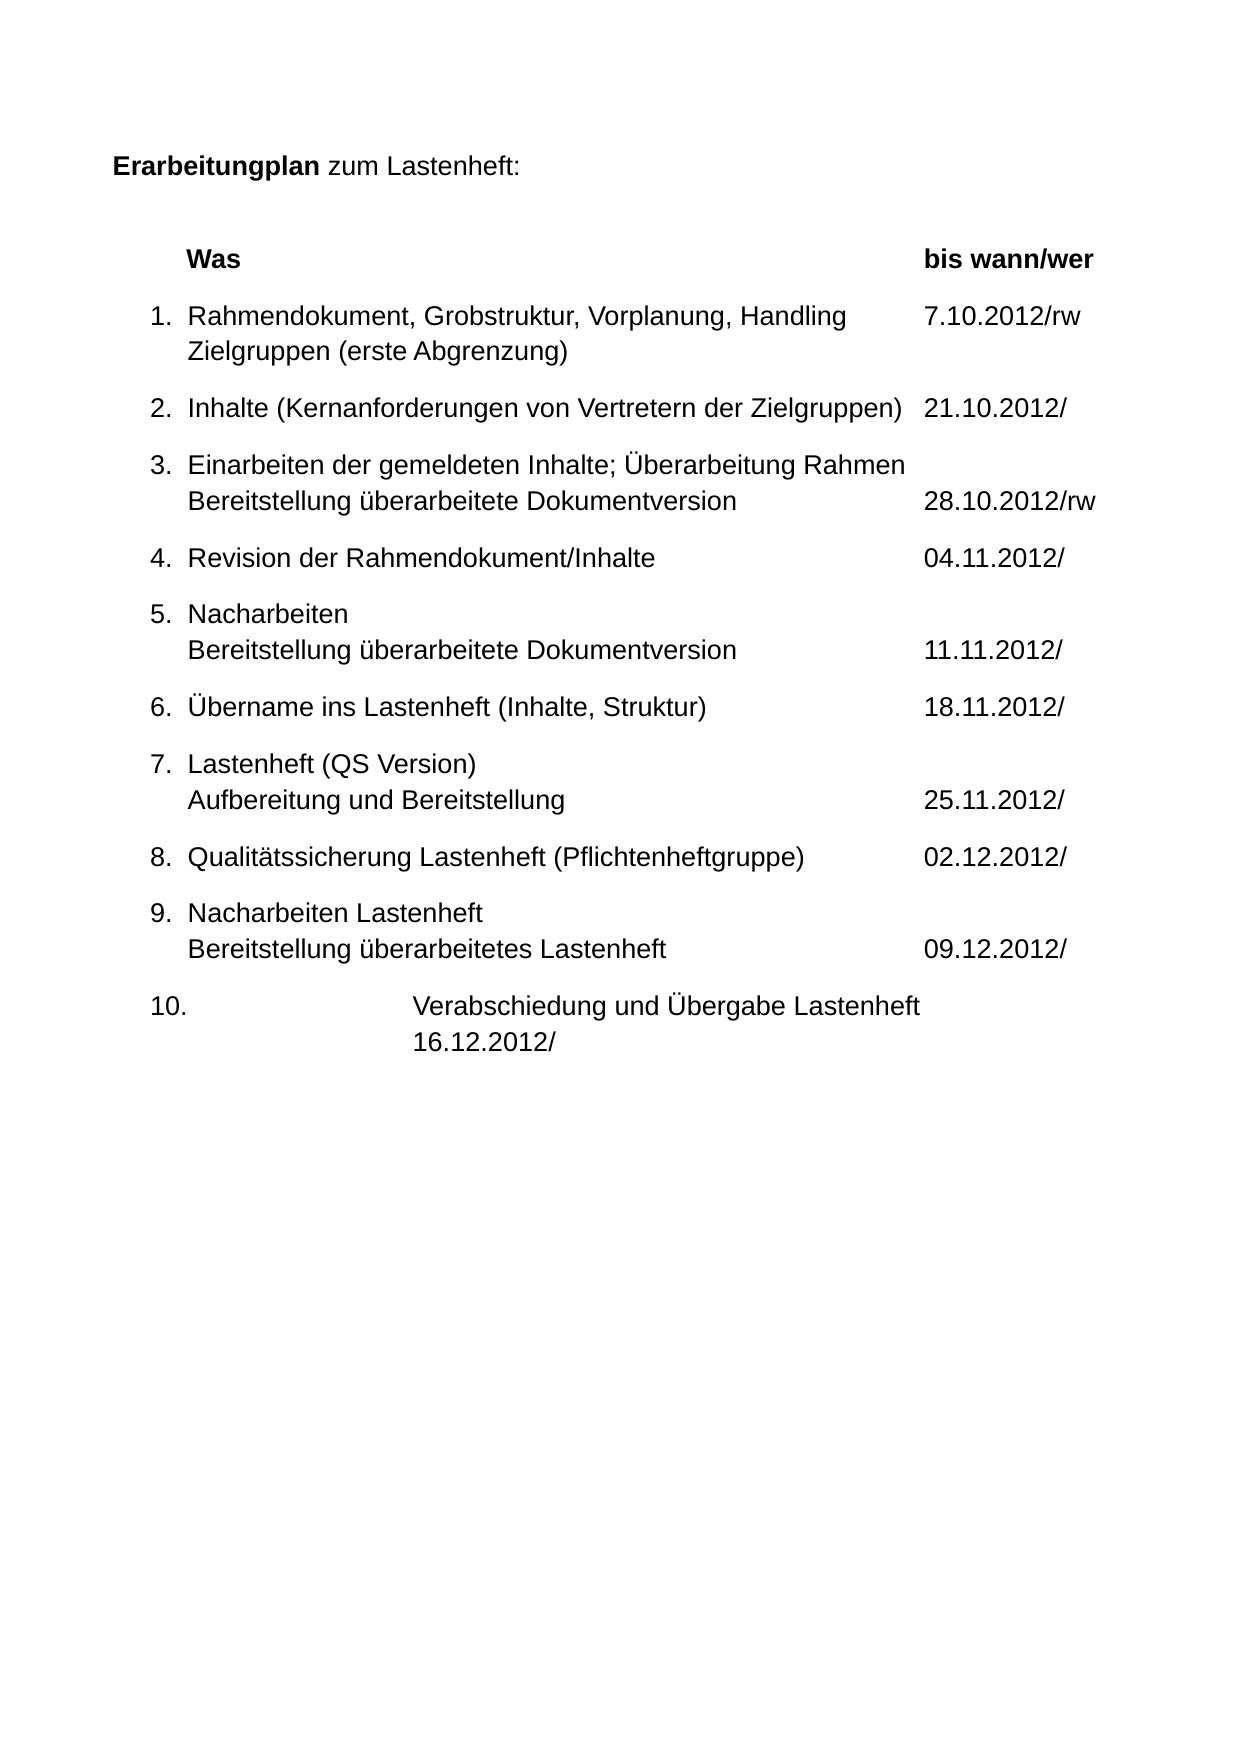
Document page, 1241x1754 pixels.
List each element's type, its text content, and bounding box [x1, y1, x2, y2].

text Erarbeitungplan zum Lastenheft: [112, 150, 1128, 181]
list Einarbeiten der gemeldeten Inhalte; Überarbeitung Rahmen Bereitstellung überarbeitete Dokumentversion 28.10.2012/rw [150, 449, 1128, 516]
list Rahmendokument, Grobstruktur, Vorplanung, Handling 7.10.2012/rw Zielgruppen (erste Abgrenzung) [150, 299, 1128, 367]
list Lastenheft (QS Version) Aufbereitung und Bereitstellung 25.11.2012/ [150, 748, 1128, 815]
list Verabschiedung und Übergabe Lastenheft 16.12.2012/ [150, 990, 1128, 1057]
list Qualitätssicherung Lastenheft (Pflichtenheftgruppe) 02.12.2012/ [150, 841, 1128, 872]
list Nacharbeiten Bereitstellung überarbeitete Dokumentversion 11.11.2012/ [150, 598, 1128, 666]
text Was bis wann/wer [112, 207, 1128, 274]
list Übername ins Lastenheft (Inhalte, Struktur) 18.11.2012/ [150, 691, 1128, 722]
list Inhalte (Kernanforderungen von Vertretern der Zielgruppen) 21.10.2012/ [150, 392, 1128, 423]
list Revision der Rahmendokument/Inhalte 04.11.2012/ [150, 542, 1128, 573]
list Nacharbeiten Lastenheft Bereitstellung überarbeitetes Lastenheft 09.12.2012/ [150, 897, 1128, 964]
